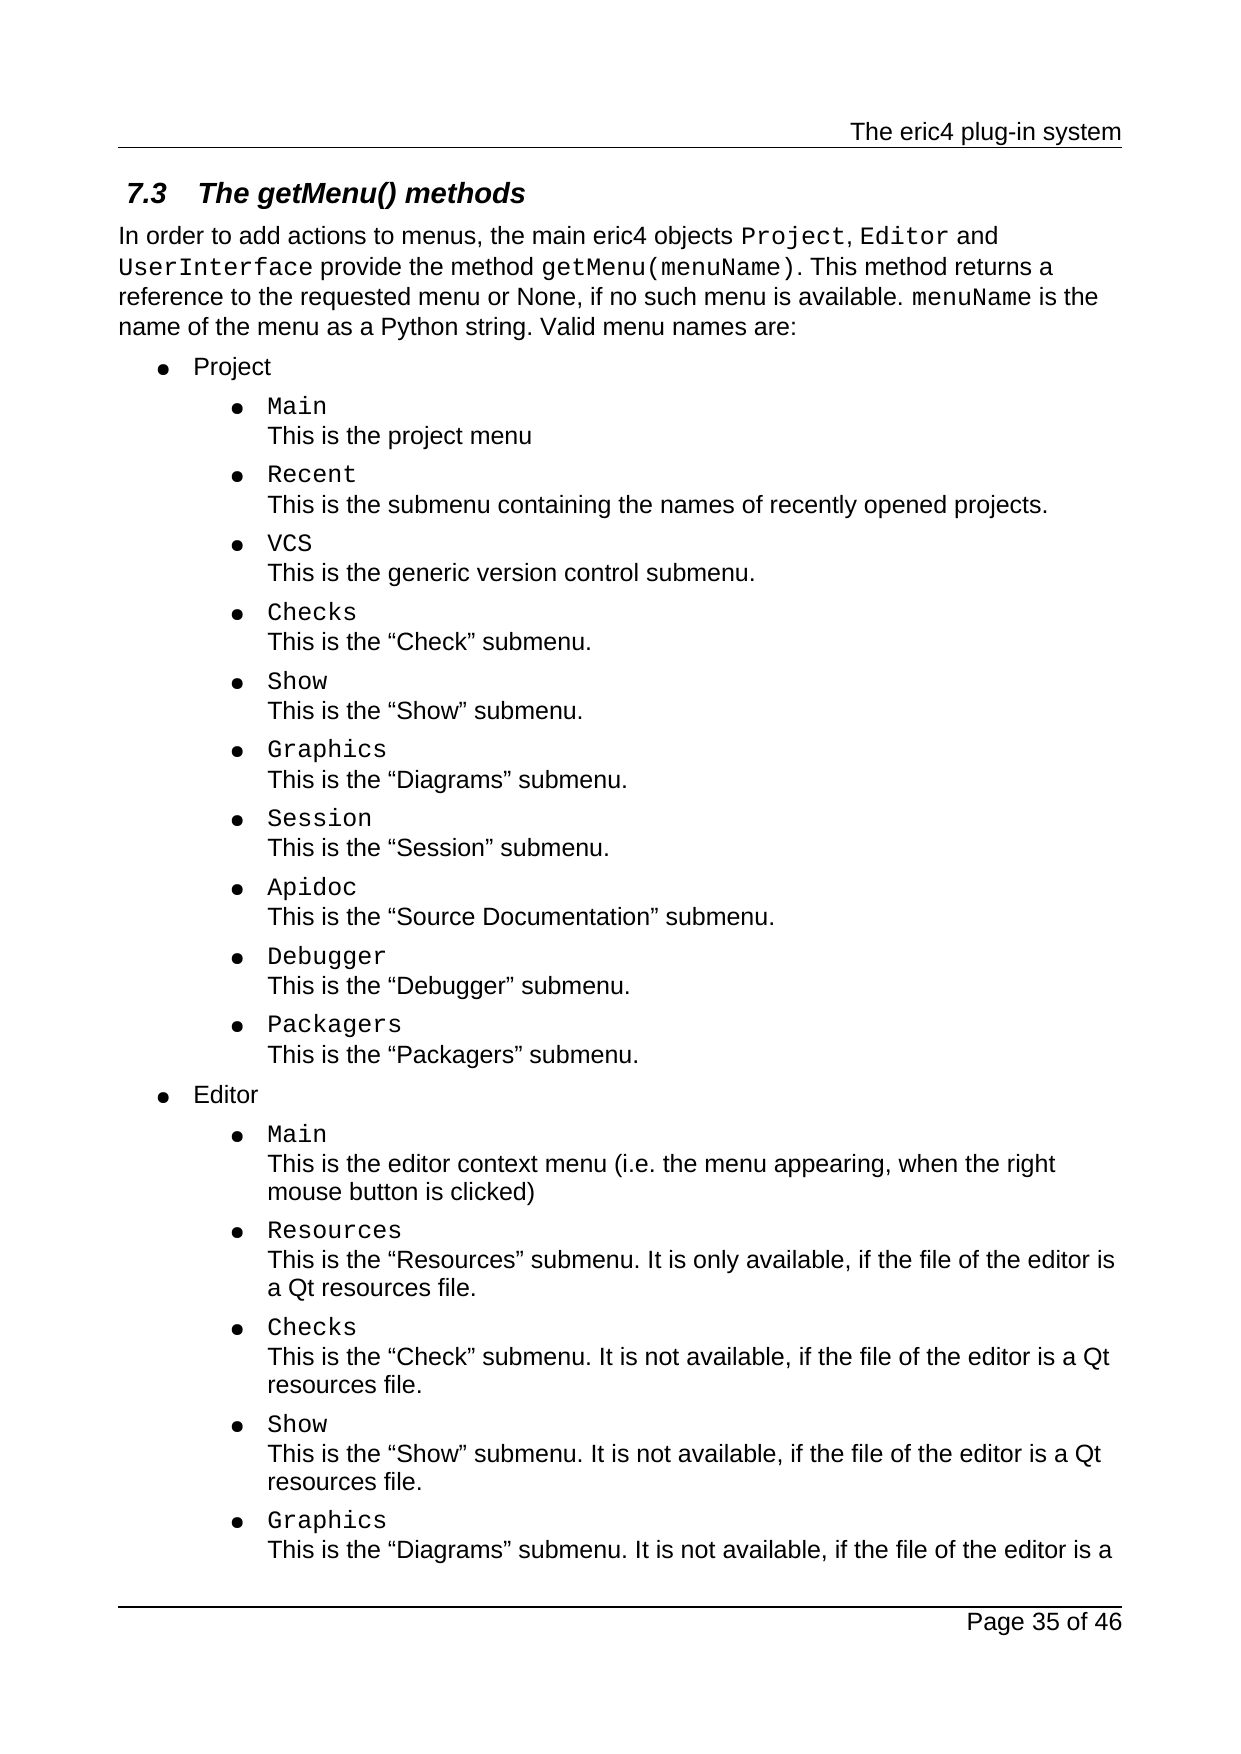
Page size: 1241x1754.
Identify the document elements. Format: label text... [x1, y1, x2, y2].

list Checks This is the “Check” submenu. It is not available, if the file of the editor is a Qt resources file. [229, 1314, 1122, 1399]
text In order to add actions to menus, the main eric4 objects Project, Editor and UserInterface provide the method getMenu(menuName). This method returns a reference to the requested menu or None, if no such menu is available. menuName is the name of the menu as a Python string. Valid menu names are: [118, 222, 1122, 340]
list Session This is the “Session” submenu. [229, 806, 1122, 862]
list VCS This is the generic version control submenu. [229, 531, 1122, 587]
list Editor [156, 1081, 1122, 1109]
list Show This is the “Show” submenu. It is not available, if the file of the editor is a Qt resources file. [229, 1411, 1122, 1495]
list Checks This is the “Check” submenu. [229, 599, 1122, 656]
list Debugger This is the “Debugger” submenu. [229, 943, 1122, 999]
list Packagers This is the “Packagers” submenu. [229, 1012, 1122, 1068]
subtitle The getMenu() methods [118, 177, 1122, 210]
list Resources This is the “Resources” submenu. It is only available, if the file of the editor is a Qt resources file. [229, 1218, 1122, 1302]
list Project [156, 353, 1122, 381]
list Main This is the editor context menu (i.e. the menu appearing, when the right mouse button is clicked) [229, 1121, 1122, 1205]
list Show This is the “Show” submenu. [229, 668, 1122, 724]
list Graphics This is the “Diagrams” submenu. [229, 737, 1122, 793]
list Apidoc This is the “Source Documentation” submenu. [229, 874, 1122, 931]
list Graphics This is the “Diagrams” submenu. It is not available, if the file of the editor is a [229, 1508, 1122, 1564]
list Recent This is the submenu containing the names of recently opened projects. [229, 462, 1122, 518]
list Main This is the project menu [229, 393, 1122, 449]
